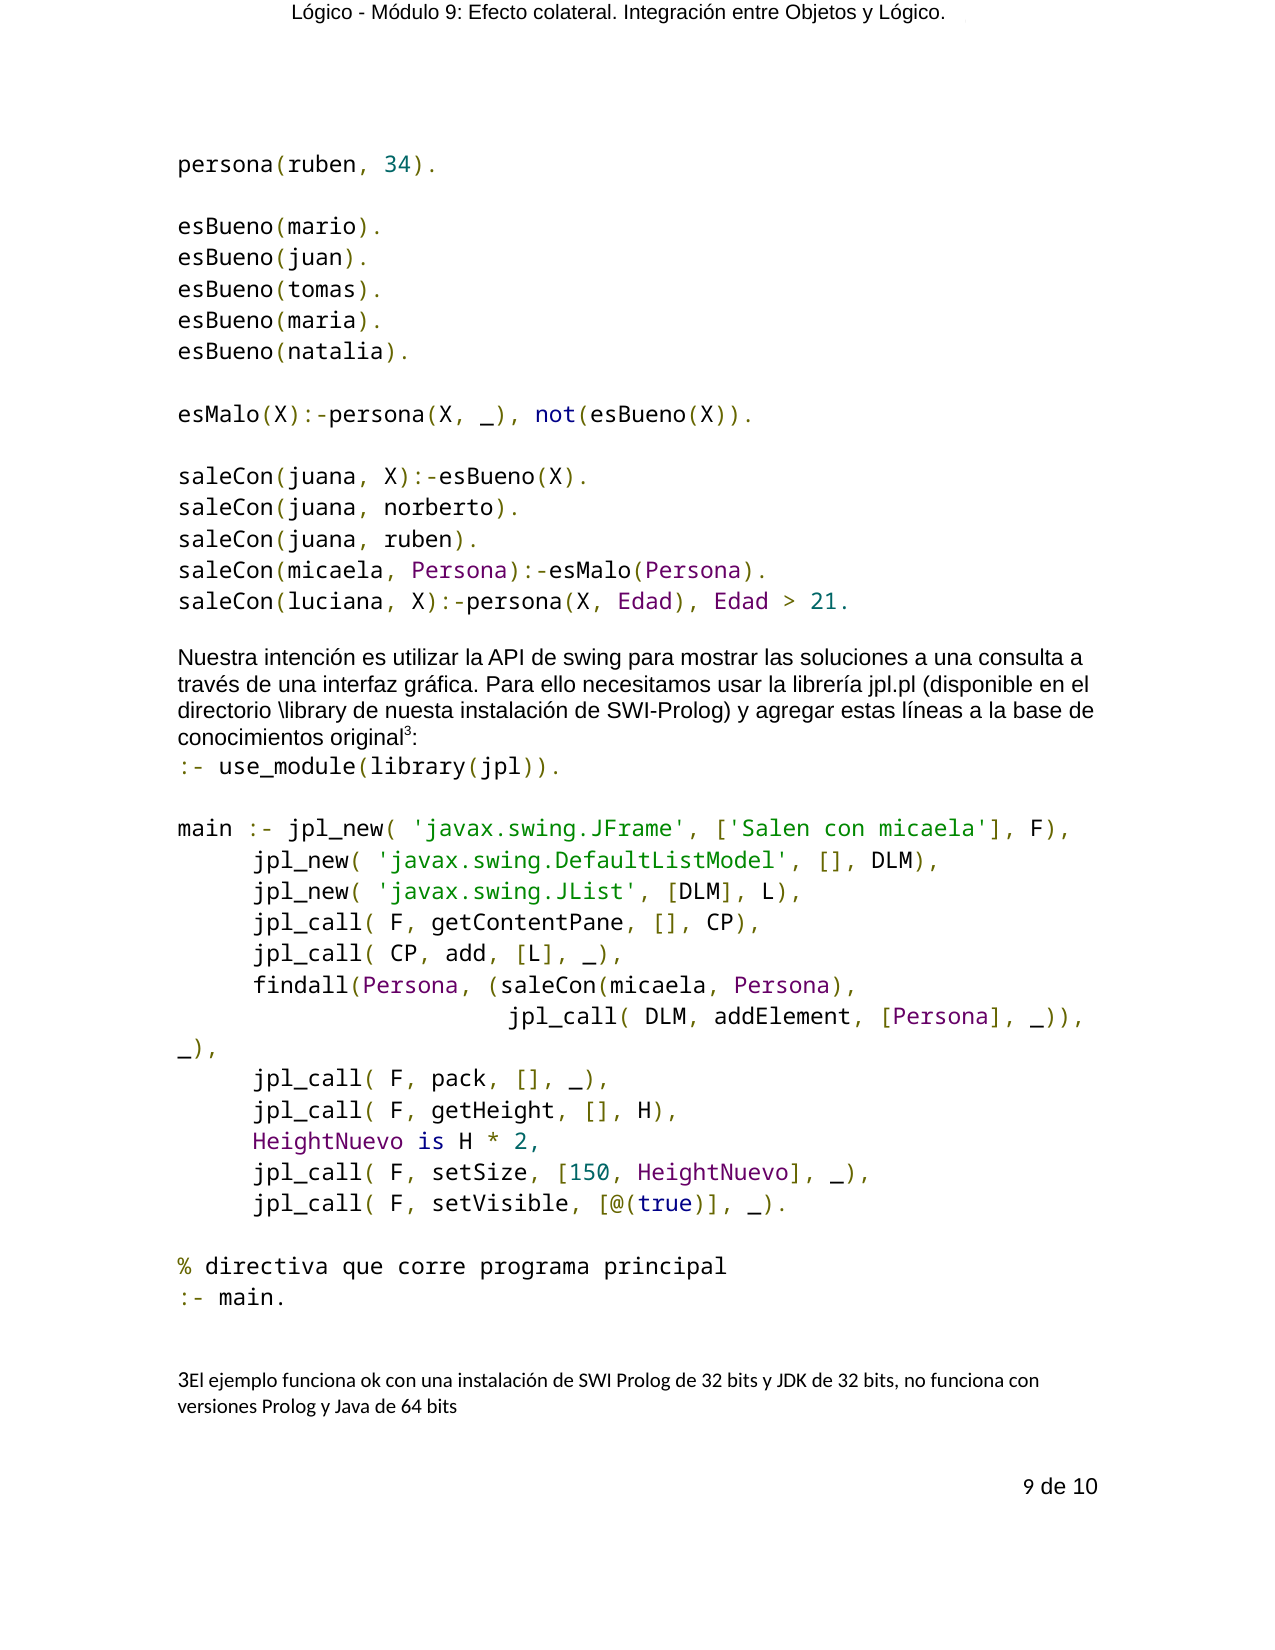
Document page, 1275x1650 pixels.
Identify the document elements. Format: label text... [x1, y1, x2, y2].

text main :- jpl_new( 'javax.swing.JFrame', ['Salen con micaela'], F), [177, 812, 1098, 843]
text :- use_module(library(jpl)). [177, 750, 1098, 781]
text esBueno(juan). [177, 241, 1098, 273]
text saleCon(juana, ruben). [177, 523, 1098, 554]
text persona(ruben, 34). [177, 148, 1098, 179]
text jpl_call( F, setVisible, [@(true)], _). [177, 1187, 1098, 1218]
text jpl_call( CP, add, [L], _), [177, 937, 1098, 968]
text saleCon(juana, norberto). [177, 491, 1098, 523]
text jpl_call( F, getContentPane, [], CP), [177, 906, 1098, 937]
text % directiva que corre programa principal [177, 1250, 1098, 1281]
text HeightNuevo is H * 2, [177, 1125, 1098, 1156]
text El ejemplo funciona ok con una instalación de SWI Prolog de 32 bits y JDK de 32 bits, no funciona con versiones Prolog y Java de 64 bits [177, 1366, 1098, 1419]
text jpl_call( F, getHeight, [], H), [177, 1093, 1098, 1125]
text esBueno(maria). [177, 304, 1098, 335]
text jpl_new( 'javax.swing.DefaultListModel', [], DLM), [177, 843, 1098, 875]
text esBueno(tomas). [177, 273, 1098, 304]
text jpl_call( F, pack, [], _), [177, 1062, 1098, 1093]
text jpl_new( 'javax.swing.JList', [DLM], L), [177, 875, 1098, 906]
text jpl_call( DLM, addElement, [Persona], _)), _), [177, 1000, 1098, 1062]
text findall(Persona, (saleCon(micaela, Persona), [177, 968, 1098, 1000]
text esMalo(X):-persona(X, _), not(esBueno(X)). [177, 398, 1098, 429]
text saleCon(luciana, X):-persona(X, Edad), Edad > 21. [177, 585, 1098, 616]
text jpl_call( F, setSize, [150, HeightNuevo], _), [177, 1156, 1098, 1187]
text esBueno(mario). [177, 210, 1098, 241]
text saleCon(juana, X):-esBueno(X). [177, 460, 1098, 491]
text :- main. [177, 1281, 1098, 1312]
text Nuestra intención es utilizar la API de swing para mostrar las soluciones a una consulta a través de una interfaz gráfica. Para ello necesitamos usar la librería jpl.pl (disponible en el directorio \library de nuesta instalación de SWI-Prolog) y agregar estas líneas a la base de conocimientos original: [177, 644, 1098, 750]
text saleCon(micaela, Persona):-esMalo(Persona). [177, 554, 1098, 585]
text esBueno(natalia). [177, 335, 1098, 366]
